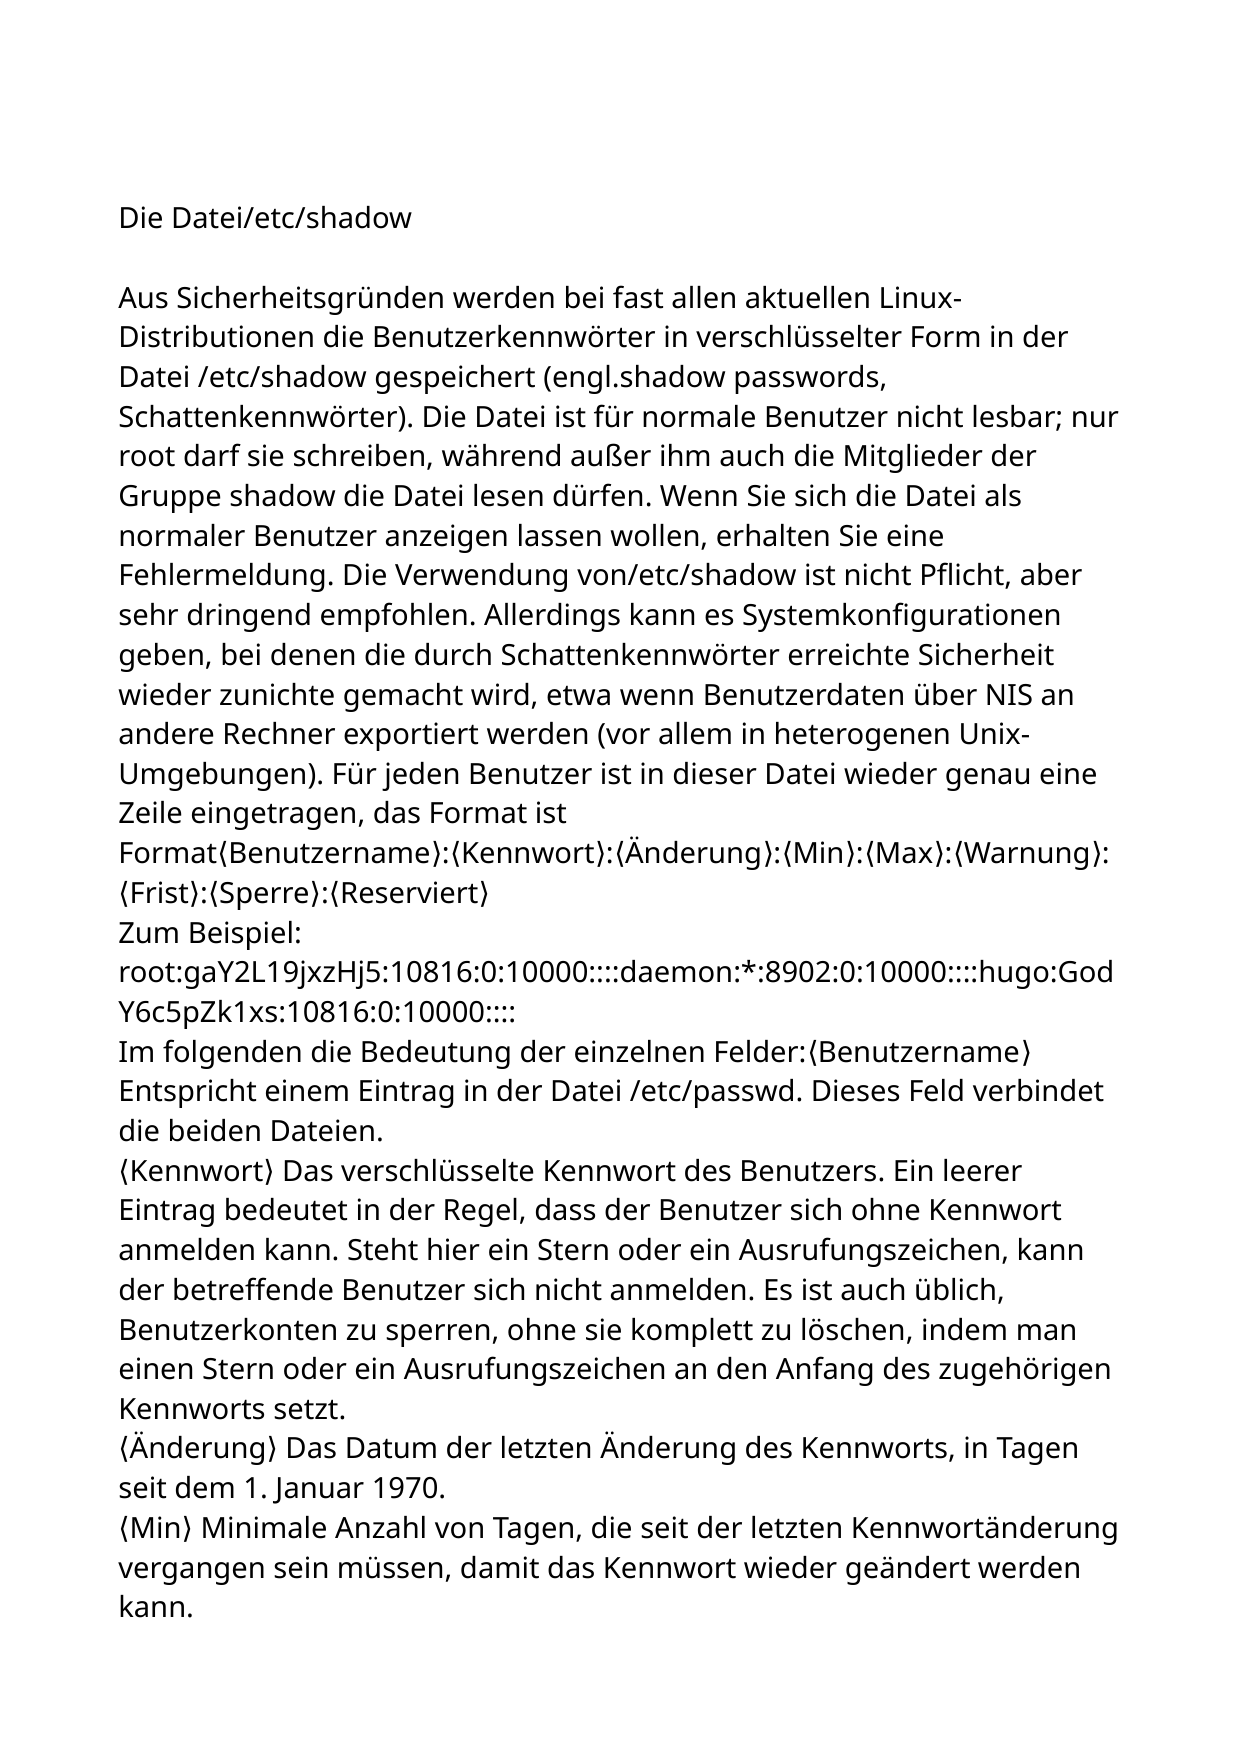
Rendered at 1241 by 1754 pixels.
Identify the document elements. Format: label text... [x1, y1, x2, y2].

text Die Datei/etc/shadow Aus Sicherheitsgründen werden bei fast allen aktuellen Linux-Distributionen die Benutzerkennwörter in verschlüsselter Form in der Datei /etc/shadow gespeichert (engl.shadow passwords, Schattenkennwörter). Die Datei ist für normale Benutzer nicht lesbar; nur root darf sie schreiben, während außer ihm auch die Mitglieder der Gruppe shadow die Datei lesen dürfen. Wenn Sie sich die Datei als normaler Benutzer anzeigen lassen wollen, erhalten Sie eine Fehlermeldung. Die Verwendung von/etc/shadow ist nicht Pflicht, aber sehr dringend empfohlen. Allerdings kann es Systemkonfigurationen geben, bei denen die durch Schattenkennwörter erreichte Sicherheit wieder zunichte gemacht wird, etwa wenn Benutzerdaten über NIS an andere Rechner exportiert werden (vor allem in heterogenen Unix-Umgebungen). Für jeden Benutzer ist in dieser Datei wieder genau eine Zeile eingetragen, das Format ist Format⟨Benutzername⟩:⟨Kennwort⟩:⟨Änderung⟩:⟨Min⟩:⟨Max⟩:⟨Warnung⟩:⟨Frist⟩:⟨Sperre⟩:⟨Reserviert⟩ Zum Beispiel: root:gaY2L19jxzHj5:10816:0:10000::::daemon:*:8902:0:10000::::hugo:GodY6c5pZk1xs:10816:0:10000:::: Im folgenden die Bedeutung der einzelnen Felder:⟨Benutzername⟩ Entspricht einem Eintrag in der Datei /etc/passwd. Dieses Feld verbindet die beiden Dateien. [118, 197, 1122, 1150]
text ⟨Kennwort⟩ Das verschlüsselte Kennwort des Benutzers. Ein leerer Eintrag bedeutet in der Regel, dass der Benutzer sich ohne Kennwort anmelden kann. Steht hier ein Stern oder ein Ausrufungszeichen, kann der betreffende Benutzer sich nicht anmelden. Es ist auch üblich, Benutzerkonten zu sperren, ohne sie komplett zu löschen, indem man einen Stern oder ein Ausrufungszeichen an den Anfang des zugehörigen Kennworts setzt. ⟨Änderung⟩ Das Datum der letzten Änderung des Kennworts, in Tagen seit dem 1. Januar 1970. ⟨Min⟩ Minimale Anzahl von Tagen, die seit der letzten Kennwortänderung vergangen sein müssen, damit das Kennwort wieder geändert werden kann. [118, 1150, 1122, 1626]
